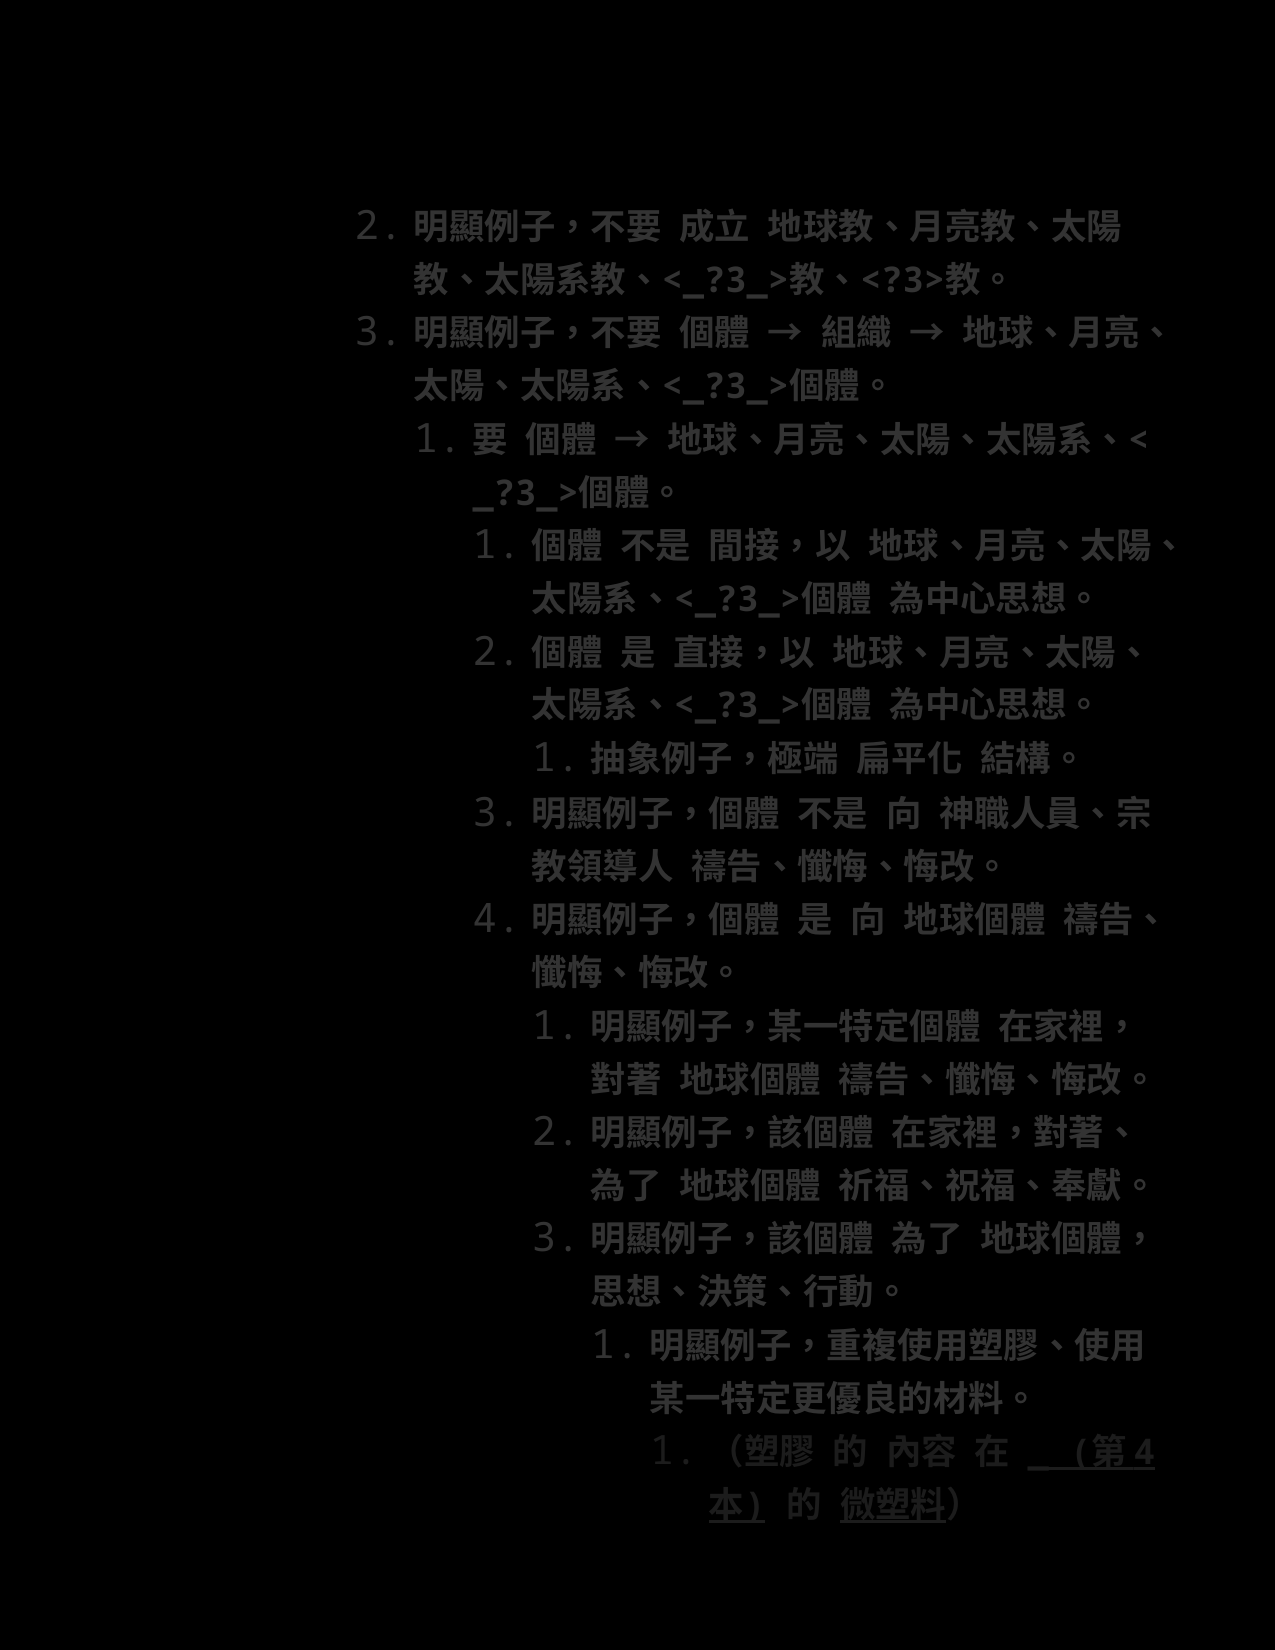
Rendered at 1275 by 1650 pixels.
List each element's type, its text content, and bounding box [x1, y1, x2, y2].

list 明顯例子，某一特定個體 在家裡，對著 地球個體 禱告、懺悔、悔改。 [532, 996, 1157, 1102]
list 抽象例子，極端 扁平化 結構。 [532, 728, 1157, 783]
list 明顯例子，該個體 在家裡，對著、為了 地球個體 祈福、祝福、奉獻。 [532, 1102, 1157, 1209]
list 明顯例子，個體 不是 向 神職人員、宗教領導人 禱告、懺悔、悔改。 [472, 783, 1157, 889]
list 要 個體 → 地球、月亮、太陽、太陽系、<_?3_>個體。 [413, 409, 1157, 515]
list 明顯例子，重複使用塑膠、使用某一特定更優良的材料。 [591, 1315, 1157, 1421]
list 明顯例子，不要 成立 地球教、月亮教、太陽教、太陽系教、<_?3_>教、<?3>教。 [354, 196, 1157, 302]
list 明顯例子，該個體 為了 地球個體，思想、決策、行動。 [532, 1209, 1157, 1315]
list 明顯例子，個體 是 向 地球個體 禱告、懺悔、悔改。 [472, 889, 1157, 996]
list （塑膠 的 內容 在 _ (第4本) 的 微塑料） [649, 1421, 1157, 1528]
list 個體 是 直接，以 地球、月亮、太陽、太陽系、<_?3_>個體 為中心思想。 [472, 622, 1157, 728]
list 個體 不是 間接，以 地球、月亮、太陽、太陽系、<_?3_>個體 為中心思想。 [472, 515, 1157, 622]
list 明顯例子，不要 個體 → 組織 → 地球、月亮、太陽、太陽系、<_?3_>個體。 [354, 302, 1157, 409]
